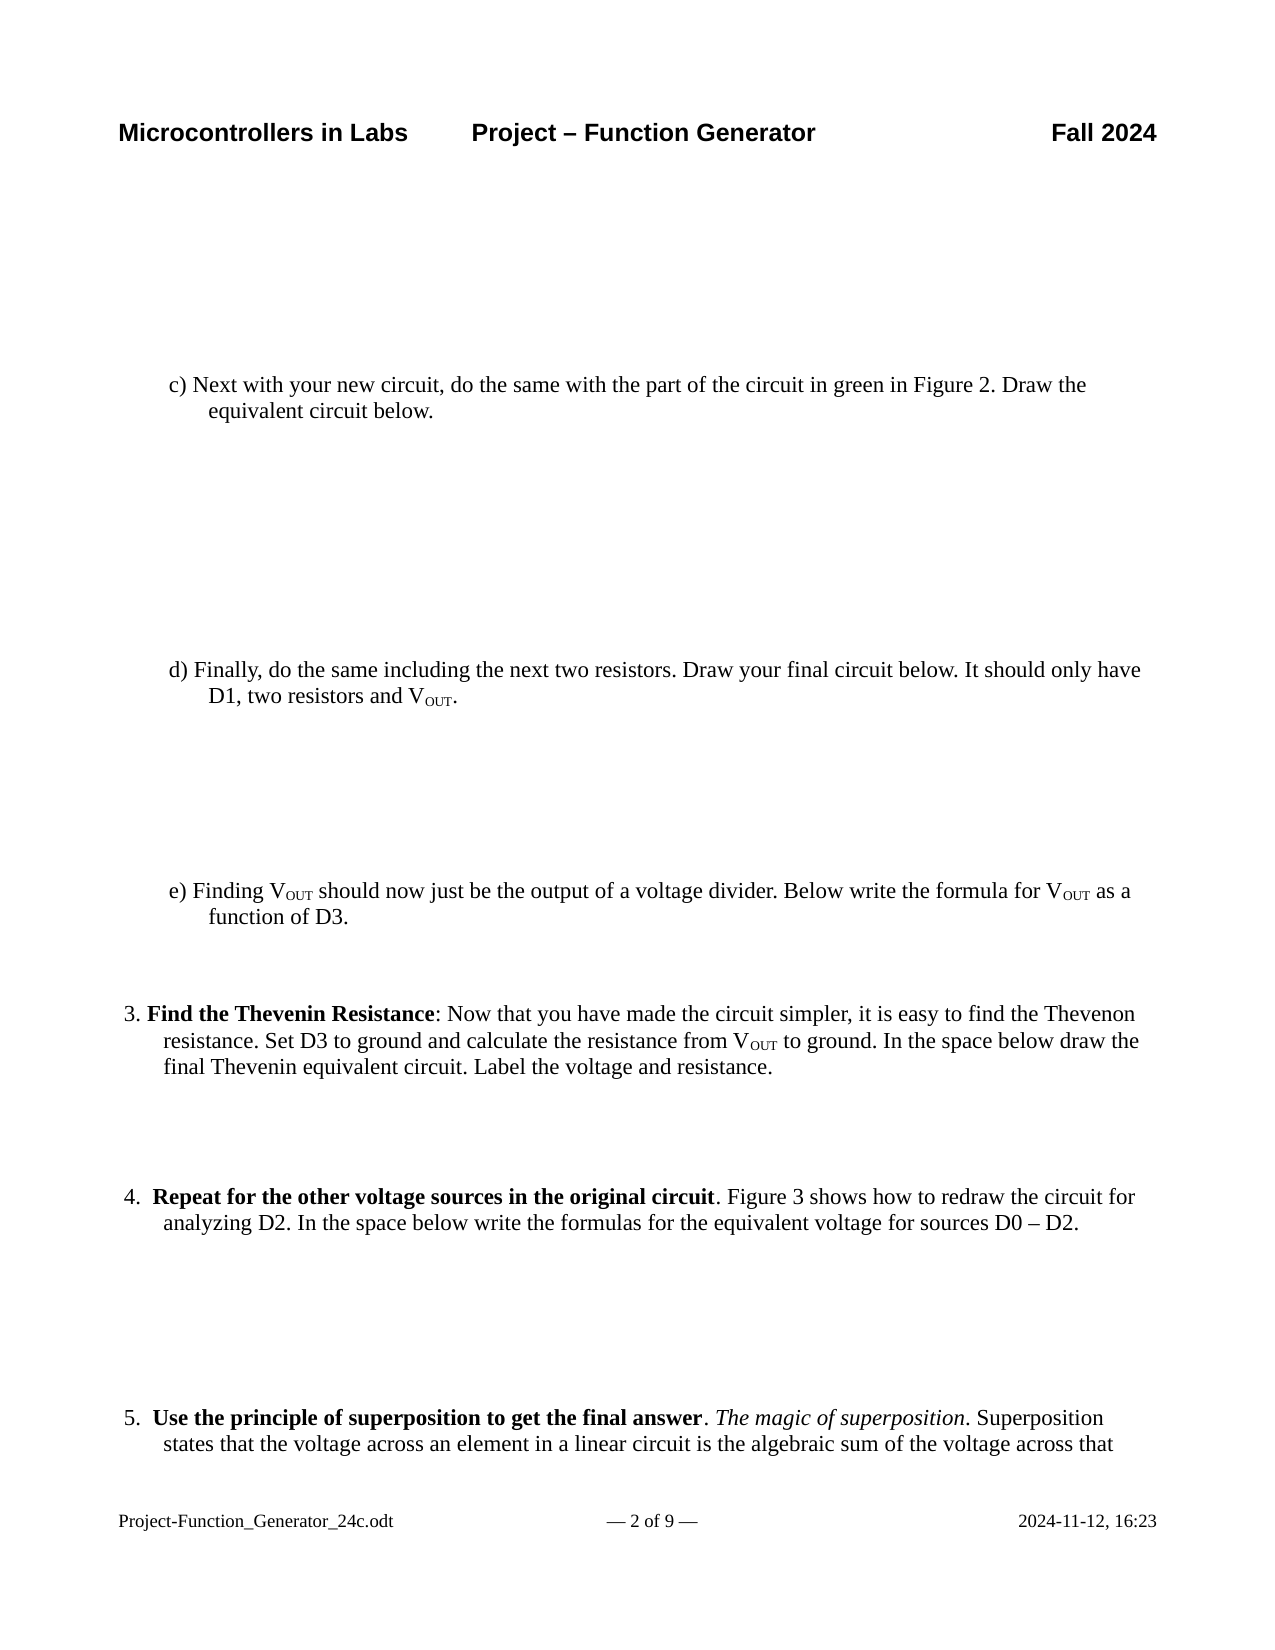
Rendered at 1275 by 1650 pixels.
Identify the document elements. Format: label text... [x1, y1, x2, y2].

list Use the principle of superposition to get the final answer. The magic of superposition. Superposition states that the voltage across an element in a linear circuit is the algebraic sum of the voltage across that [118, 1403, 1157, 1456]
list Next with your new circuit, do the same with the part of the circuit in green in Figure 2. Draw the equivalent circuit below. [163, 371, 1157, 423]
list Repeat for the other voltage sources in the original circuit. Figure 3 shows how to redraw the circuit for analyzing D2. In the space below write the formulas for the equivalent voltage for sources D0 – D2. [118, 1183, 1157, 1236]
list Finally, do the same including the next two resistors. Draw your final circuit below. It should only have D1, two resistors and VOUT. [163, 656, 1157, 709]
list Finding VOUT should now just be the output of a voltage divider. Below write the formula for VOUT as a function of D3. [163, 877, 1157, 930]
list Find the Thevenin Resistance: Now that you have made the circuit simpler, it is easy to find the Thevenon resistance. Set D3 to ground and calculate the resistance from VOUT to ground. In the space below draw the final Thevenin equivalent circuit. Label the voltage and resistance. [118, 1001, 1157, 1079]
